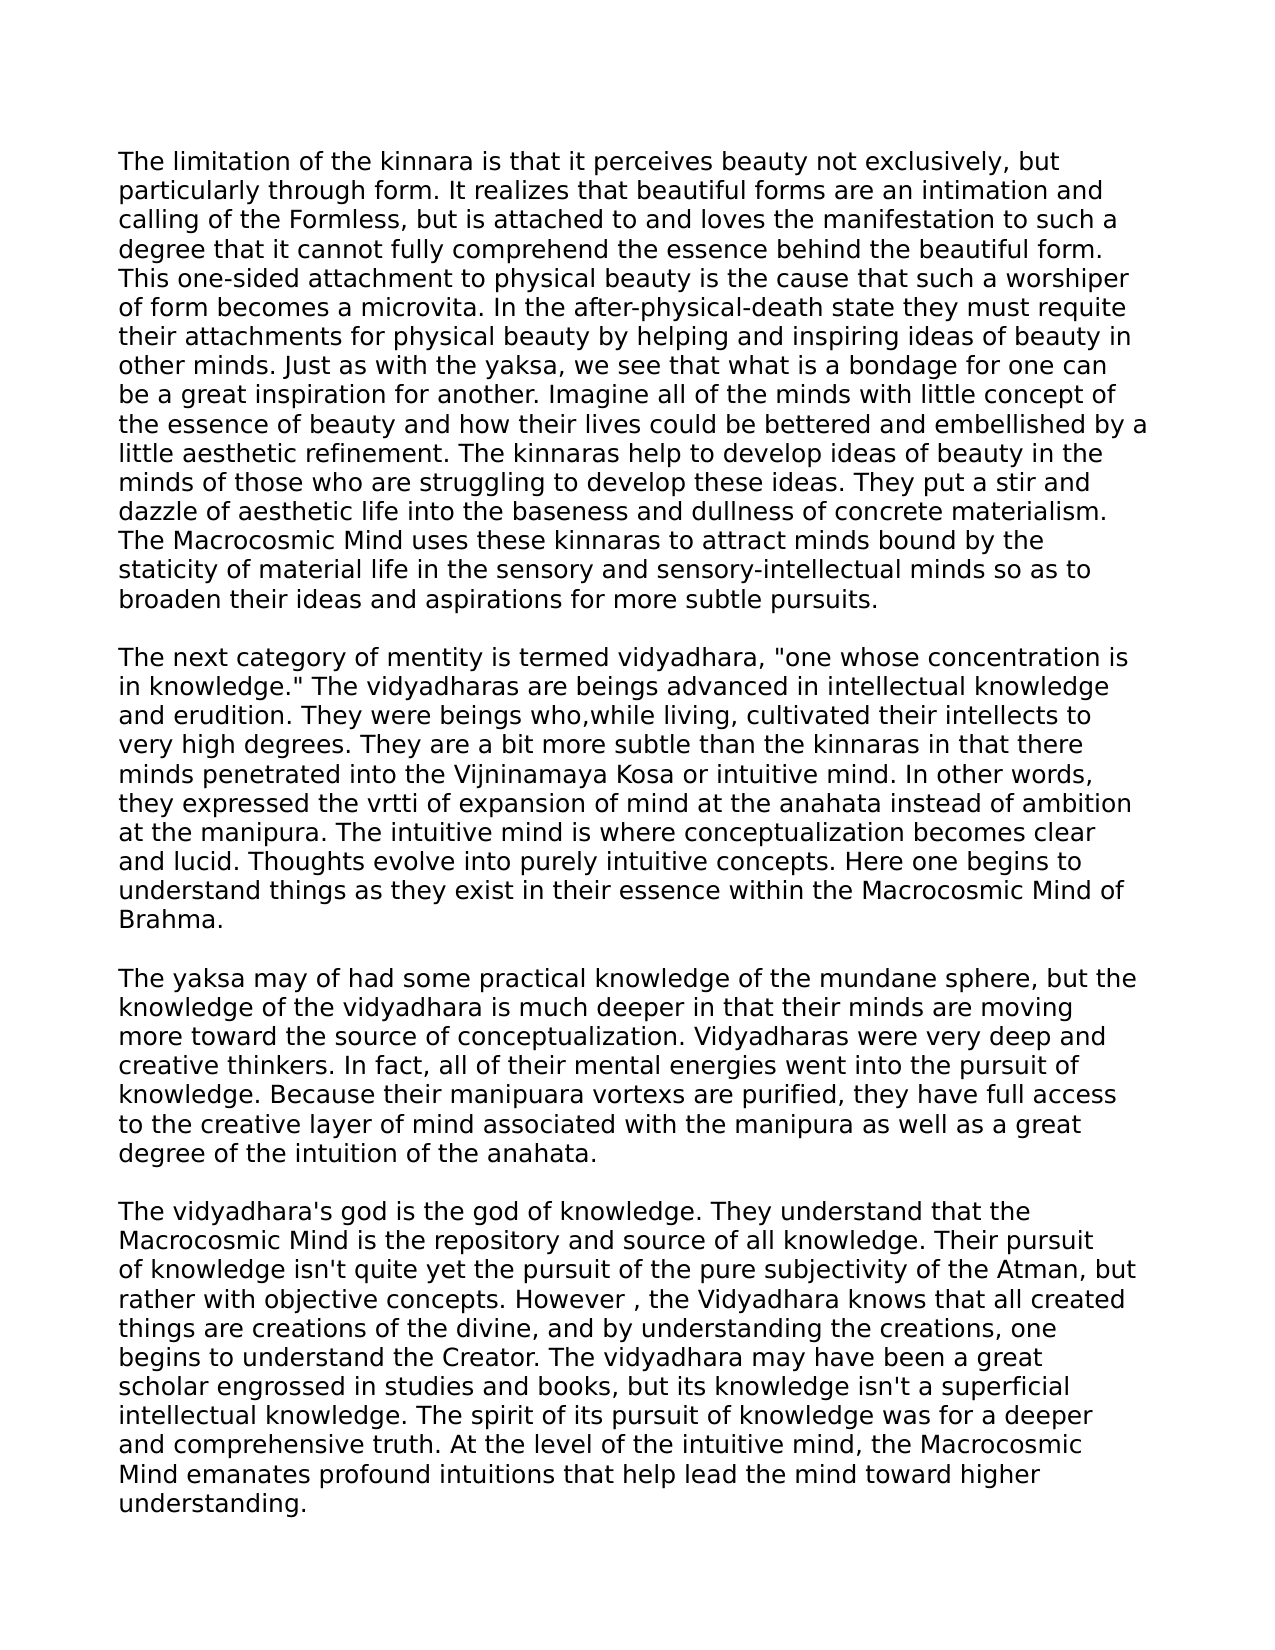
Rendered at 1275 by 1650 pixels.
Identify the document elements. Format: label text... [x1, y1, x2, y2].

text at the manipura. The intuitive mind is where conceptualization becomes clear [118, 818, 1157, 847]
text degree of the intuition of the anahata. [118, 1139, 1157, 1168]
text more toward the source of conceptualization. Vidyadharas were very deep and [118, 1022, 1157, 1051]
text staticity of material life in the sensory and sensory-intellectual minds so as to [118, 556, 1157, 585]
text understanding. [118, 1489, 1157, 1518]
text very high degrees. They are a bit more subtle than the kinnaras in that there [118, 731, 1157, 760]
text creative thinkers. In fact, all of their mental energies went into the pursuit of [118, 1051, 1157, 1081]
text The yaksa may of had some practical knowledge of the mundane sphere, but the [118, 964, 1157, 993]
text broaden their ideas and aspirations for more subtle pursuits. [118, 585, 1157, 614]
text scholar engrossed in studies and books, but its knowledge isn't a superficial [118, 1372, 1157, 1401]
text understand things as they exist in their essence within the Macrocosmic Mind of [118, 876, 1157, 906]
text calling of the Formless, but is attached to and loves the manifestation to such a [118, 206, 1157, 235]
text to the creative layer of mind associated with the manipura as well as a great [118, 1110, 1157, 1139]
text The next category of mentity is termed vidyadhara, "one whose concentration is [118, 643, 1157, 672]
text dazzle of aesthetic life into the baseness and dullness of concrete materialism. [118, 497, 1157, 526]
text things are creations of the divine, and by understanding the creations, one [118, 1314, 1157, 1343]
text their attachments for physical beauty by helping and inspiring ideas of beauty in [118, 322, 1157, 351]
text be a great inspiration for another. Imagine all of the minds with little concept of [118, 381, 1157, 410]
text This one-sided attachment to physical beauty is the cause that such a worshiper [118, 264, 1157, 293]
text and comprehensive truth. At the level of the intuitive mind, the Macrocosmic [118, 1431, 1157, 1460]
text The Macrocosmic Mind uses these kinnaras to attract minds bound by the [118, 526, 1157, 556]
text The vidyadhara's god is the god of knowledge. They understand that the [118, 1197, 1157, 1226]
text The limitation of the kinnara is that it perceives beauty not exclusively, but [118, 147, 1157, 176]
text other minds. Just as with the yaksa, we see that what is a bondage for one can [118, 351, 1157, 381]
text little aesthetic refinement. The kinnaras help to develop ideas of beauty in the [118, 439, 1157, 468]
text and lucid. Thoughts evolve into purely intuitive concepts. Here one begins to [118, 847, 1157, 876]
text intellectual knowledge. The spirit of its pursuit of knowledge was for a deeper [118, 1401, 1157, 1431]
text of form becomes a microvita. In the after-physical-death state they must requite [118, 293, 1157, 322]
text of knowledge isn't quite yet the pursuit of the pure subjectivity of the Atman, but [118, 1256, 1157, 1285]
text Mind emanates profound intuitions that help lead the mind toward higher [118, 1460, 1157, 1489]
text the essence of beauty and how their lives could be bettered and embellished by a [118, 410, 1157, 439]
text particularly through form. It realizes that beautiful forms are an intimation and [118, 176, 1157, 206]
text degree that it cannot fully comprehend the essence behind the beautiful form. [118, 235, 1157, 264]
text minds of those who are struggling to develop these ideas. They put a stir and [118, 468, 1157, 497]
text and erudition. They were beings who,while living, cultivated their intellects to [118, 701, 1157, 731]
text Brahma. [118, 906, 1157, 935]
text they expressed the vrtti of expansion of mind at the anahata instead of ambition [118, 789, 1157, 818]
text in knowledge." The vidyadharas are beings advanced in intellectual knowledge [118, 672, 1157, 701]
text begins to understand the Creator. The vidyadhara may have been a great [118, 1343, 1157, 1372]
text knowledge. Because their manipuara vortexs are purified, they have full access [118, 1081, 1157, 1110]
text minds penetrated into the Vijninamaya Kosa or intuitive mind. In other words, [118, 760, 1157, 789]
text knowledge of the vidyadhara is much deeper in that their minds are moving [118, 993, 1157, 1022]
text rather with objective concepts. However , the Vidyadhara knows that all created [118, 1285, 1157, 1314]
text Macrocosmic Mind is the repository and source of all knowledge. Their pursuit [118, 1226, 1157, 1256]
